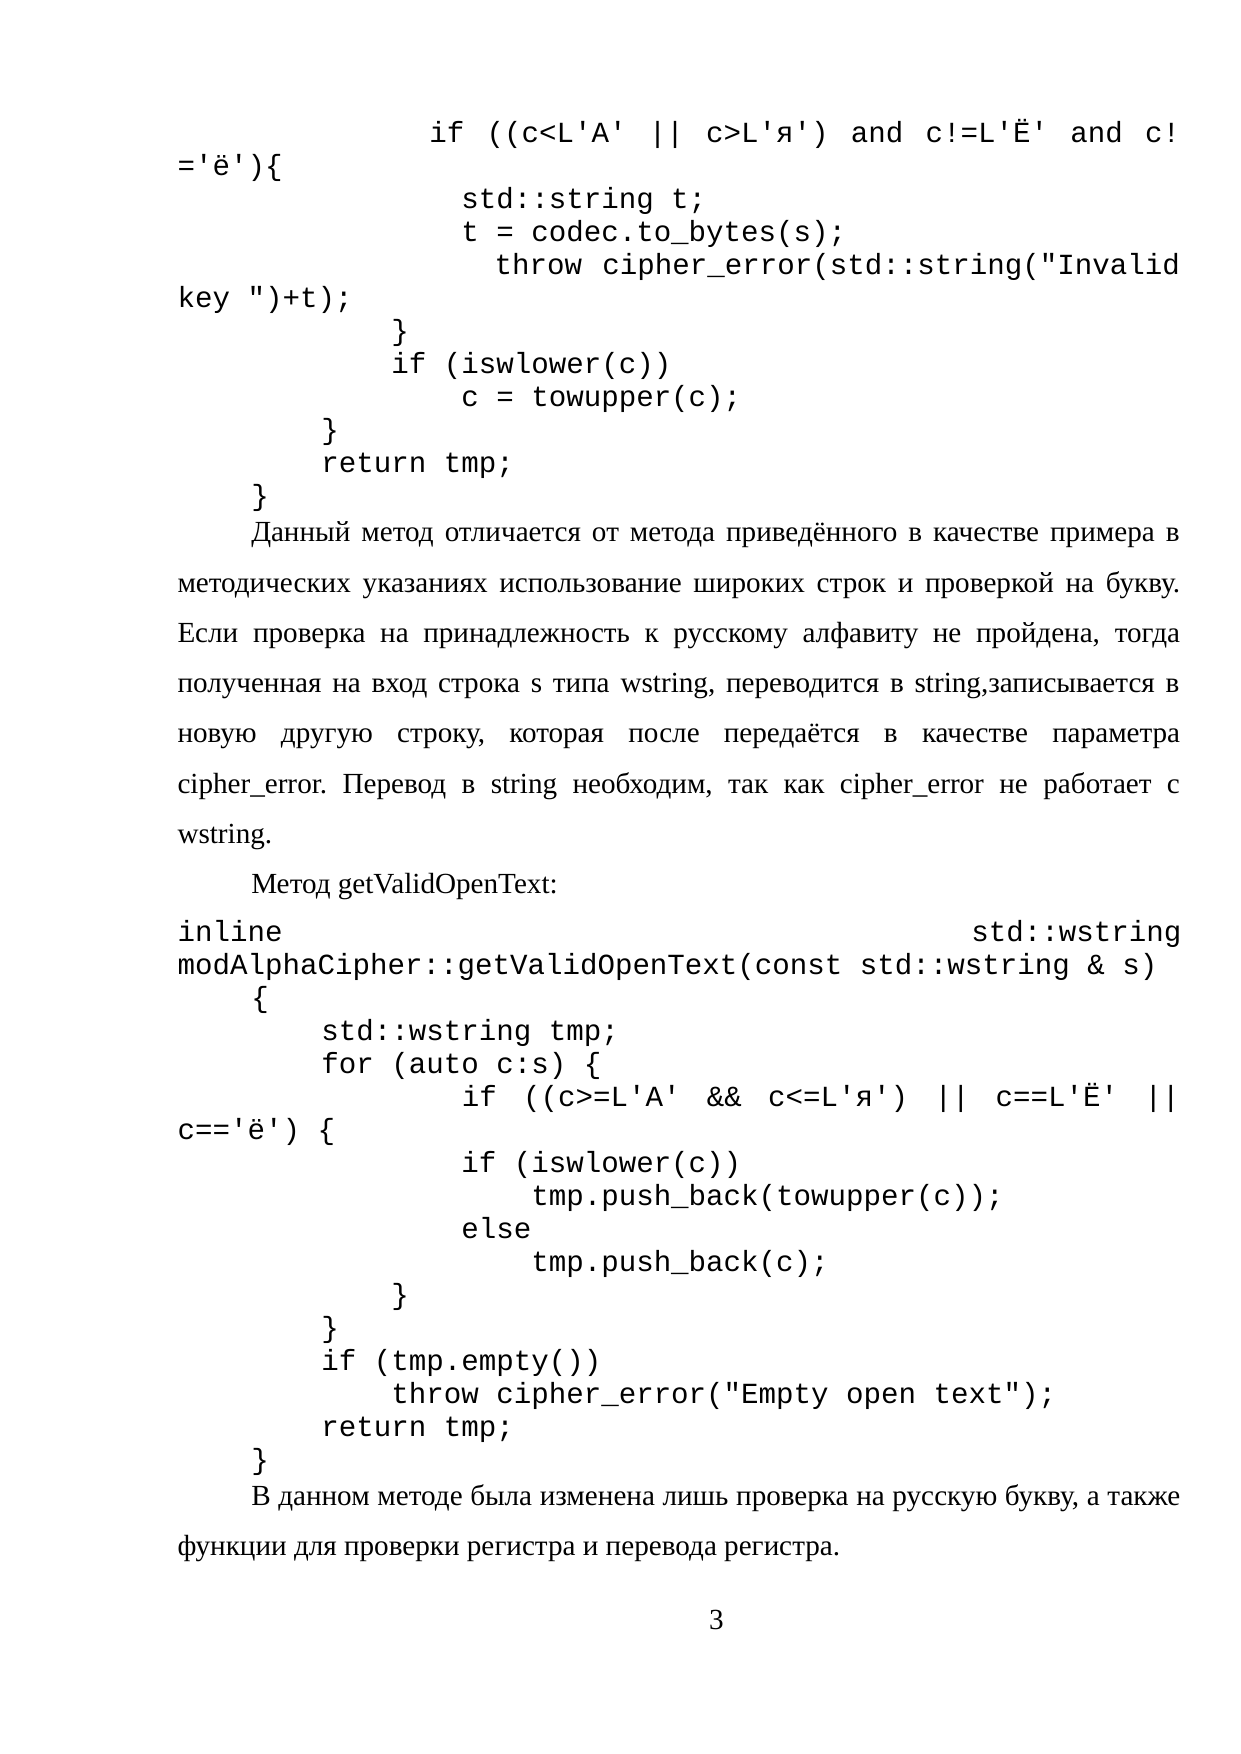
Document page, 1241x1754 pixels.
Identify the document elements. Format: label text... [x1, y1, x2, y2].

text } [177, 415, 1181, 448]
text В данном методе была изменена лишь проверка на русскую букву, а также функции для проверки регистра и перевода регистра. [177, 1478, 1181, 1562]
text } [177, 481, 1181, 514]
text t = codec.to_bytes(s); [177, 217, 1181, 250]
text { [177, 983, 1181, 1016]
text for (auto c:s) { [177, 1049, 1181, 1082]
text if (iswlower(c)) [177, 1148, 1181, 1181]
text Данный метод отличается от метода приведённого в качестве примера в методических указаниях использование широких строк и проверкой на букву. Если проверка на принадлежность к русскому алфавиту не пройдена, тогда полученная на вход строка s типа wstring, переводится в string,записывается в новую другую строку, которая после передаётся в качестве параметра cipher_error. Перевод в string необходим, так как cipher_error не работает с wstring. [177, 514, 1181, 850]
text return tmp; [177, 1412, 1181, 1445]
text if ((c>=L'А' && c<=L'я') || c==L'Ё' || c=='ё') { [177, 1082, 1181, 1148]
text } [177, 1445, 1181, 1478]
text } [177, 1280, 1181, 1313]
text std::wstring tmp; [177, 1016, 1181, 1049]
text tmp.push_back(c); [177, 1247, 1181, 1280]
text if (tmp.empty()) [177, 1346, 1181, 1379]
text if ((c<L'А' || c>L'я') and c!=L'Ё' and c!='ё'){ [177, 118, 1181, 184]
text } [177, 1313, 1181, 1346]
text throw cipher_error("Empty open text"); [177, 1379, 1181, 1412]
text Метод getValidOpenText: [177, 867, 1181, 900]
text std::string t; [177, 184, 1181, 217]
text } [177, 316, 1181, 349]
text inline std::wstring modAlphaCipher::getValidOpenText(const std::wstring & s) [177, 917, 1181, 983]
text else [177, 1214, 1181, 1247]
text tmp.push_back(towupper(c)); [177, 1181, 1181, 1214]
text if (iswlower(c)) [177, 349, 1181, 382]
text throw cipher_error(std::string("Invalid key ")+t); [177, 250, 1181, 316]
text c = towupper(c); [177, 382, 1181, 415]
text return tmp; [177, 448, 1181, 481]
